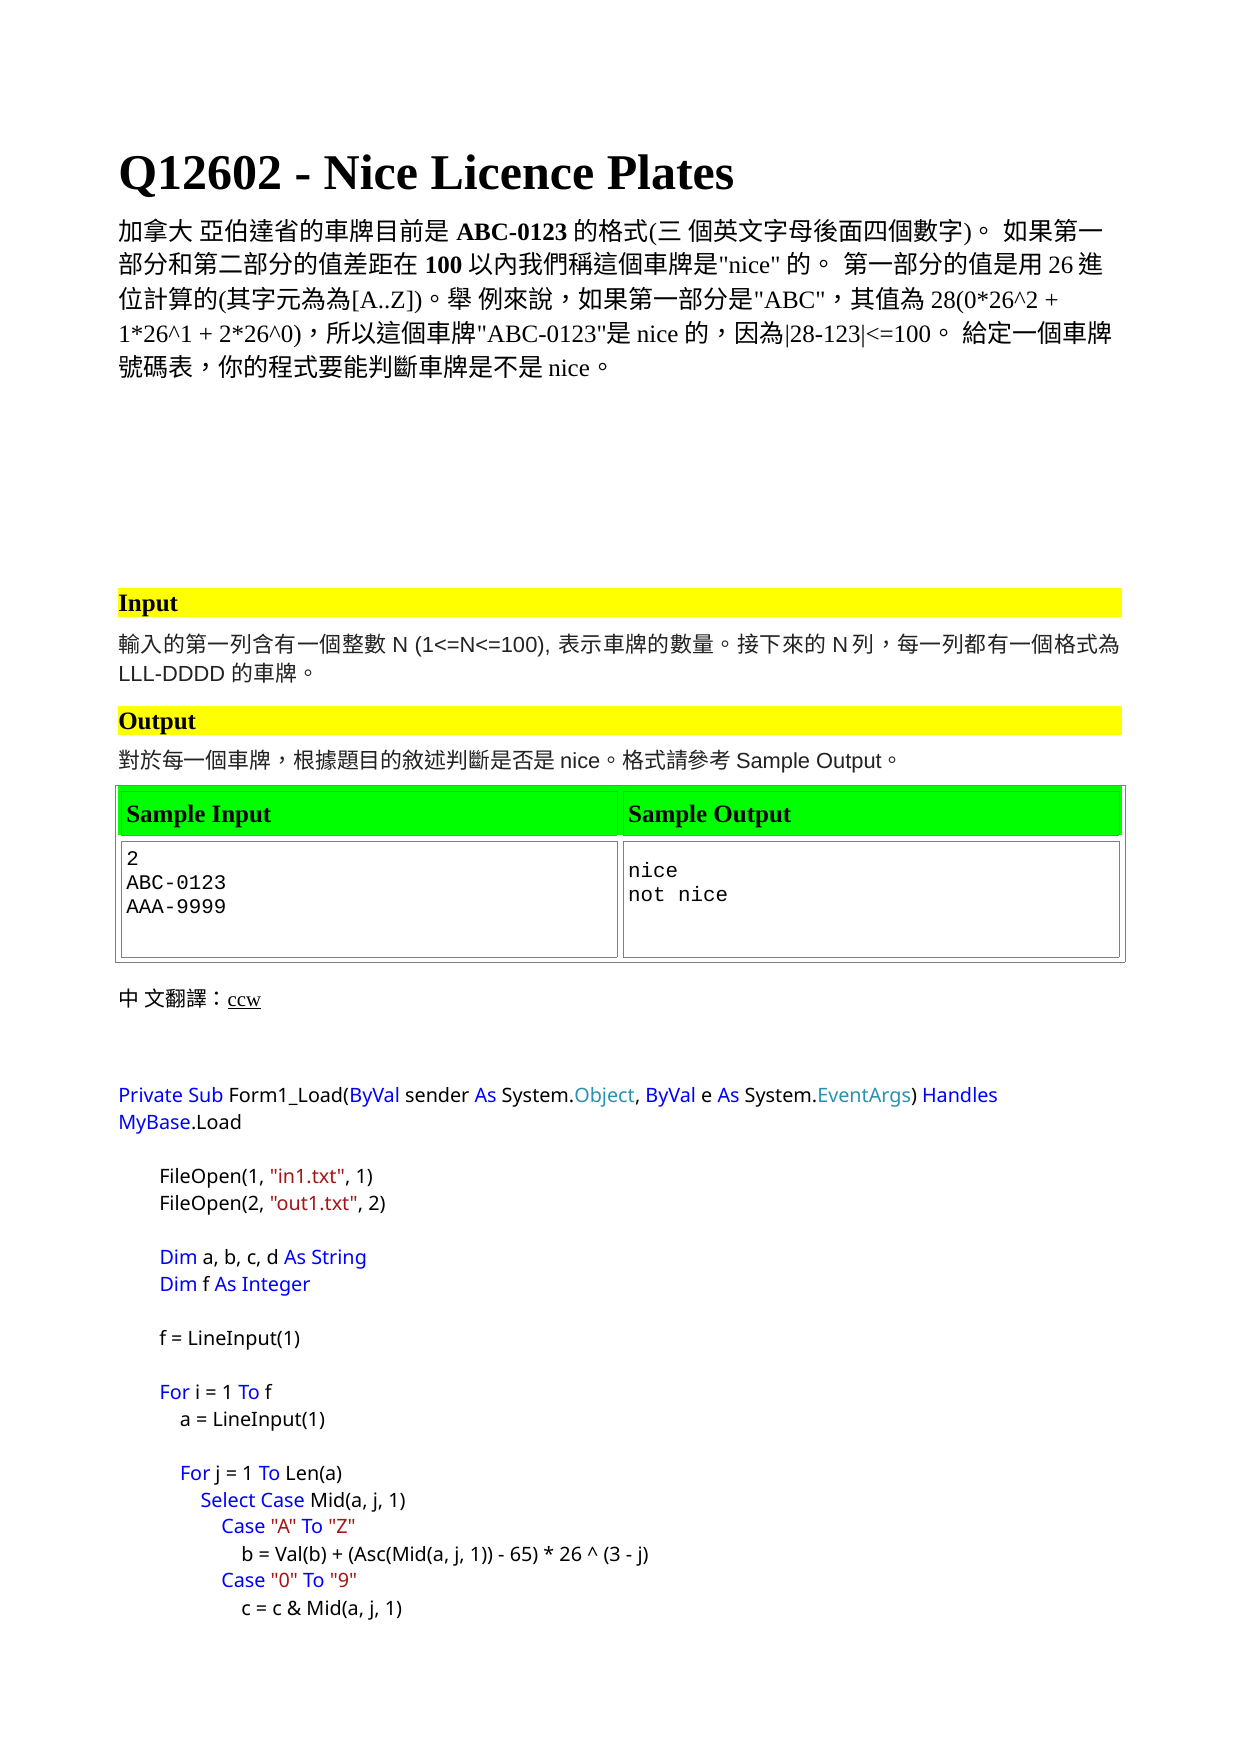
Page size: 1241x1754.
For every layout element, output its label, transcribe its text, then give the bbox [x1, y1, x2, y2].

text Dim a, b, c, d As String [118, 1243, 1122, 1270]
text Case "0" To "9" [118, 1567, 1122, 1594]
text f = LineInput(1) [118, 1324, 1122, 1351]
text 對於每一個車牌，根據題目的敘述判斷是否是nice。格式請參考Sample Output。 [118, 748, 1122, 773]
text Case "A" To "Z" [118, 1513, 1122, 1540]
text a = LineInput(1) [118, 1405, 1122, 1432]
subtitle Q12602 - Nice Licence Plates [118, 143, 1122, 201]
table_header Sample Input [118, 786, 620, 835]
text Dim f As Integer [118, 1270, 1122, 1297]
subtitle 中 文翻譯：ccw [118, 987, 1122, 1011]
text Private Sub Form1_Load(ByVal sender As System.Object, ByVal e As System.EventArgs) Handles MyBase.Load [118, 1081, 1122, 1135]
table_cell 2 ABC-0123 AAA-9999 [118, 835, 620, 957]
text c = c & Mid(a, j, 1) [118, 1594, 1122, 1621]
text Input [118, 588, 1122, 617]
text FileOpen(2, "out1.txt", 2) [118, 1189, 1122, 1216]
text Output [118, 706, 1122, 735]
text FileOpen(1, "in1.txt", 1) [118, 1162, 1122, 1189]
text For i = 1 To f [118, 1378, 1122, 1405]
text For j = 1 To Len(a) [118, 1459, 1122, 1486]
table_cell nice not nice [620, 835, 1122, 957]
text 輸入的第一列含有一個整數N (1<=N<=100), 表示車牌的數量。接下來的N列，每一列都有一個格式為LLL-DDDD 的車牌。 [118, 629, 1122, 686]
text b = Val(b) + (Asc(Mid(a, j, 1)) - 65) * 26 ^ (3 - j) [118, 1540, 1122, 1567]
text Select Case Mid(a, j, 1) [118, 1486, 1122, 1513]
text 加拿大 亞伯達省的車牌目前是 ABC-0123 的格式(三 個英文字母後面四個數字)。 如果第一部分和第二部分的值差距在 100 以內我們稱這個車牌是"nice" 的。 第一部分的值是用26進位計算的(其字元為為[A..Z])。舉 例來說，如果第一部分是"ABC"，其值為28(0*26^2 + 1*26^1 + 2*26^0)，所以這個車牌"ABC-0123"是nice 的，因為|28-123|<=100。 給定一個車牌號碼表，你的程式要能判斷車牌是不是nice。 [118, 213, 1122, 383]
table_header Sample Output [620, 786, 1122, 835]
